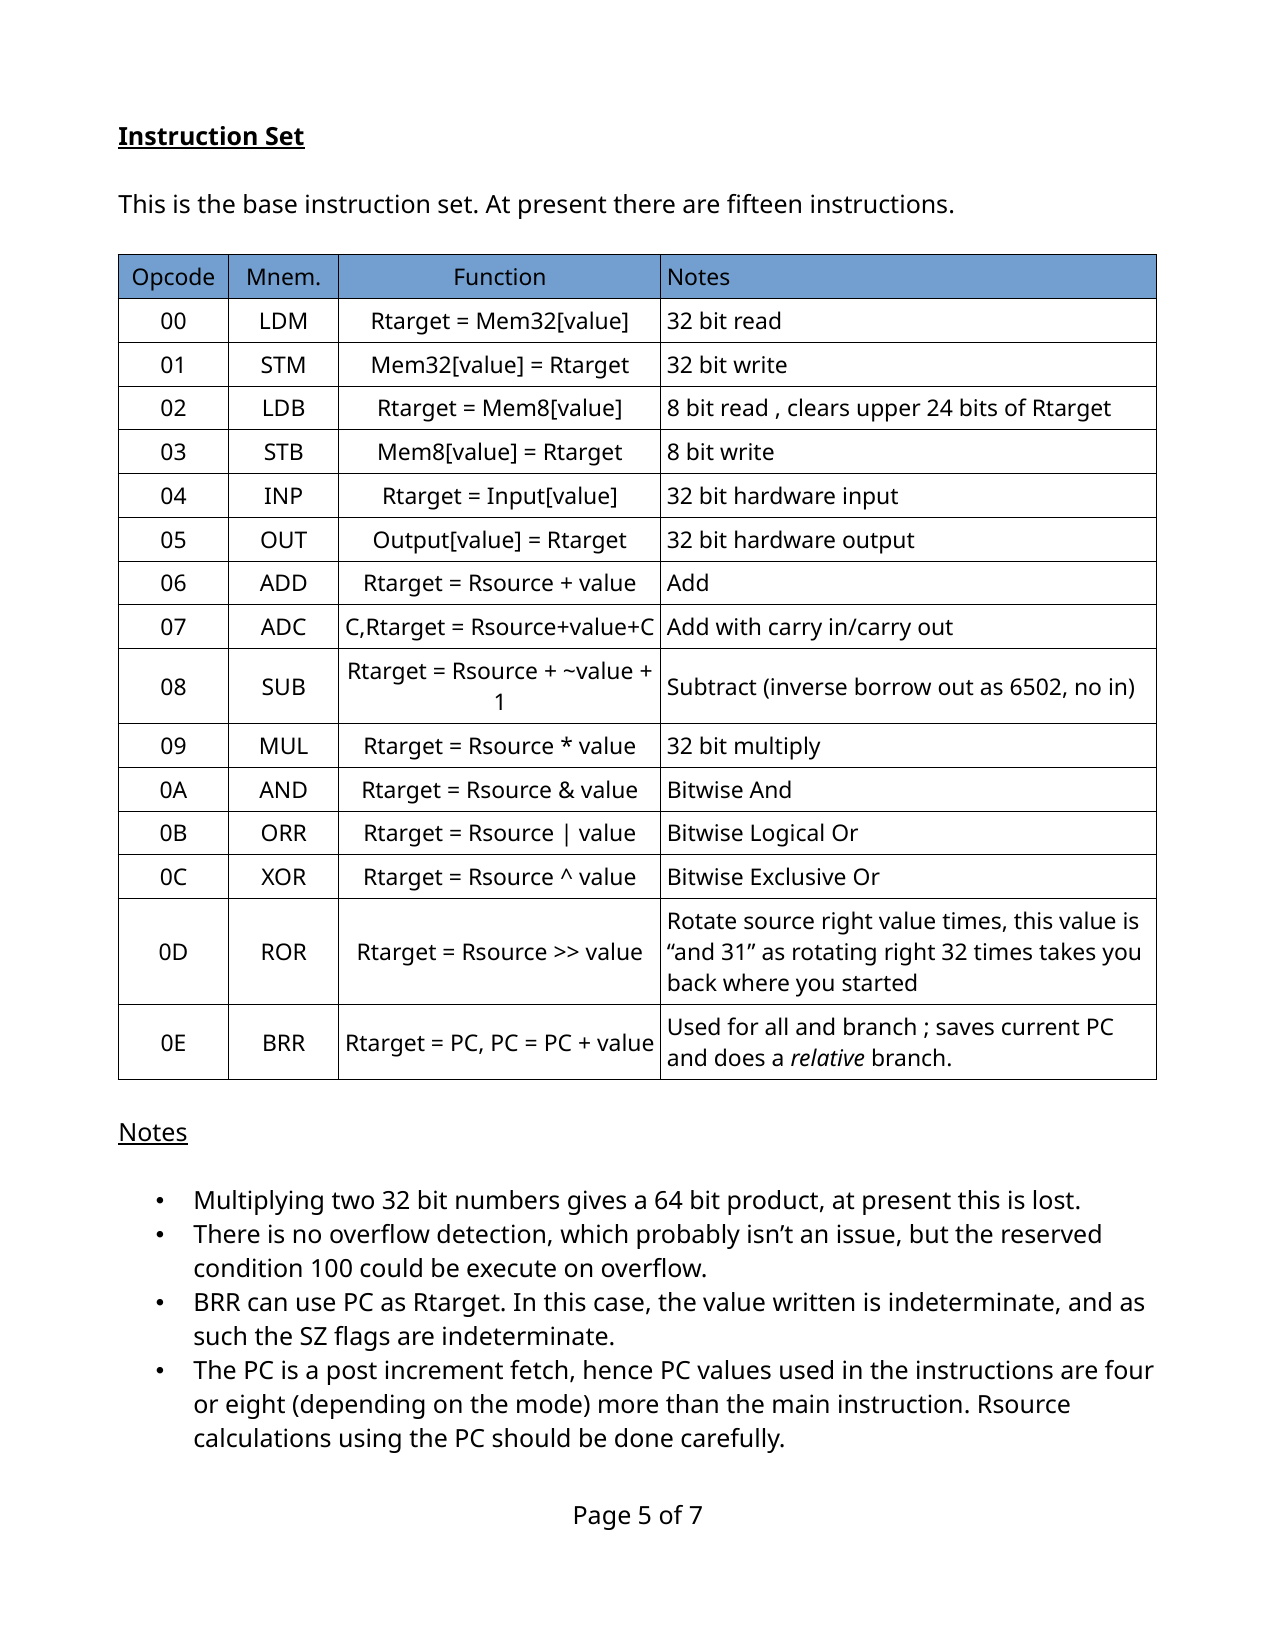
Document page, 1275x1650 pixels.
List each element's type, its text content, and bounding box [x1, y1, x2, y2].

table_cell 03 [119, 430, 228, 473]
table_cell Rtarget = Rsource * value [339, 724, 660, 767]
table_cell 0E [119, 1005, 228, 1079]
table_cell Mem32[value] = Rtarget [339, 343, 660, 386]
text This is the base instruction set. At present there are fifteen instructions. [118, 186, 1157, 220]
table_cell ADC [229, 605, 338, 648]
table_cell 0B [119, 812, 228, 854]
table_cell 32 bit read [661, 299, 1156, 342]
list There is no overflow detection, which probably isn’t an issue, but the reserved condition 100 could be execute on overflow. [156, 1217, 1157, 1285]
table_cell MUL [229, 724, 338, 767]
table_cell 04 [119, 474, 228, 517]
list The PC is a post increment fetch, hence PC values used in the instructions are four or eight (depending on the mode) more than the main instruction. Rsource calculations using the PC should be done carefully. [156, 1353, 1157, 1455]
table_cell C,Rtarget = Rsource+value+C [339, 605, 660, 648]
table_cell Rtarget = Rsource ^ value [339, 855, 660, 898]
table_cell Add with carry in/carry out [661, 605, 1156, 648]
table_cell 8 bit read , clears upper 24 bits of Rtarget [661, 387, 1156, 429]
table_cell Add [661, 562, 1156, 604]
table_cell AND [229, 768, 338, 811]
table_cell LDB [229, 387, 338, 429]
table_cell Used for all and branch ; saves current PC and does a relative branch. [661, 1005, 1156, 1079]
table_cell ORR [229, 812, 338, 854]
table_cell Rotate source right value times, this value is “and 31” as rotating right 32 times takes you back where you started [661, 899, 1156, 1004]
table_cell Rtarget = Rsource | value [339, 812, 660, 854]
table_cell 0A [119, 768, 228, 811]
table_cell Bitwise Exclusive Or [661, 855, 1156, 898]
table_cell INP [229, 474, 338, 517]
table_cell BRR [229, 1005, 338, 1079]
table_cell 0C [119, 855, 228, 898]
table_cell OUT [229, 518, 338, 561]
table_cell STM [229, 343, 338, 386]
table_cell XOR [229, 855, 338, 898]
table_cell 05 [119, 518, 228, 561]
table_cell Subtract (inverse borrow out as 6502, no in) [661, 649, 1156, 723]
table_header Opcode [119, 255, 228, 298]
table_cell ADD [229, 562, 338, 604]
table_cell 01 [119, 343, 228, 386]
table_cell LDM [229, 299, 338, 342]
table_cell Rtarget = Input[value] [339, 474, 660, 517]
table_header Notes [661, 255, 1156, 298]
table_cell 8 bit write [661, 430, 1156, 473]
table_cell 32 bit multiply [661, 724, 1156, 767]
table_cell 06 [119, 562, 228, 604]
table_cell 02 [119, 387, 228, 429]
text Instruction Set [118, 118, 1157, 152]
table_cell Rtarget = Rsource + value [339, 562, 660, 604]
table_cell STB [229, 430, 338, 473]
text Notes [118, 1114, 1157, 1148]
table_header Mnem. [229, 255, 338, 298]
list Multiplying two 32 bit numbers gives a 64 bit product, at present this is lost. [156, 1183, 1157, 1217]
table_cell 08 [119, 649, 228, 723]
table_cell Rtarget = Rsource & value [339, 768, 660, 811]
table_header Function [339, 255, 660, 298]
table_cell Output[value] = Rtarget [339, 518, 660, 561]
table_cell Rtarget = Mem8[value] [339, 387, 660, 429]
table_cell ROR [229, 899, 338, 1004]
table_cell SUB [229, 649, 338, 723]
table_cell Bitwise And [661, 768, 1156, 811]
list BRR can use PC as Rtarget. In this case, the value written is indeterminate, and as such the SZ flags are indeterminate. [156, 1285, 1157, 1353]
table_cell Rtarget = Rsource >> value [339, 899, 660, 1004]
table_cell Bitwise Logical Or [661, 812, 1156, 854]
table_cell 0D [119, 899, 228, 1004]
table_cell Rtarget = PC, PC = PC + value [339, 1005, 660, 1079]
table_cell 32 bit hardware output [661, 518, 1156, 561]
table_cell Rtarget = Rsource + ~value + 1 [339, 649, 660, 723]
table_cell 07 [119, 605, 228, 648]
table_cell 32 bit hardware input [661, 474, 1156, 517]
table_cell 00 [119, 299, 228, 342]
table_cell Rtarget = Mem32[value] [339, 299, 660, 342]
table_cell 32 bit write [661, 343, 1156, 386]
table_cell 09 [119, 724, 228, 767]
table_cell Mem8[value] = Rtarget [339, 430, 660, 473]
